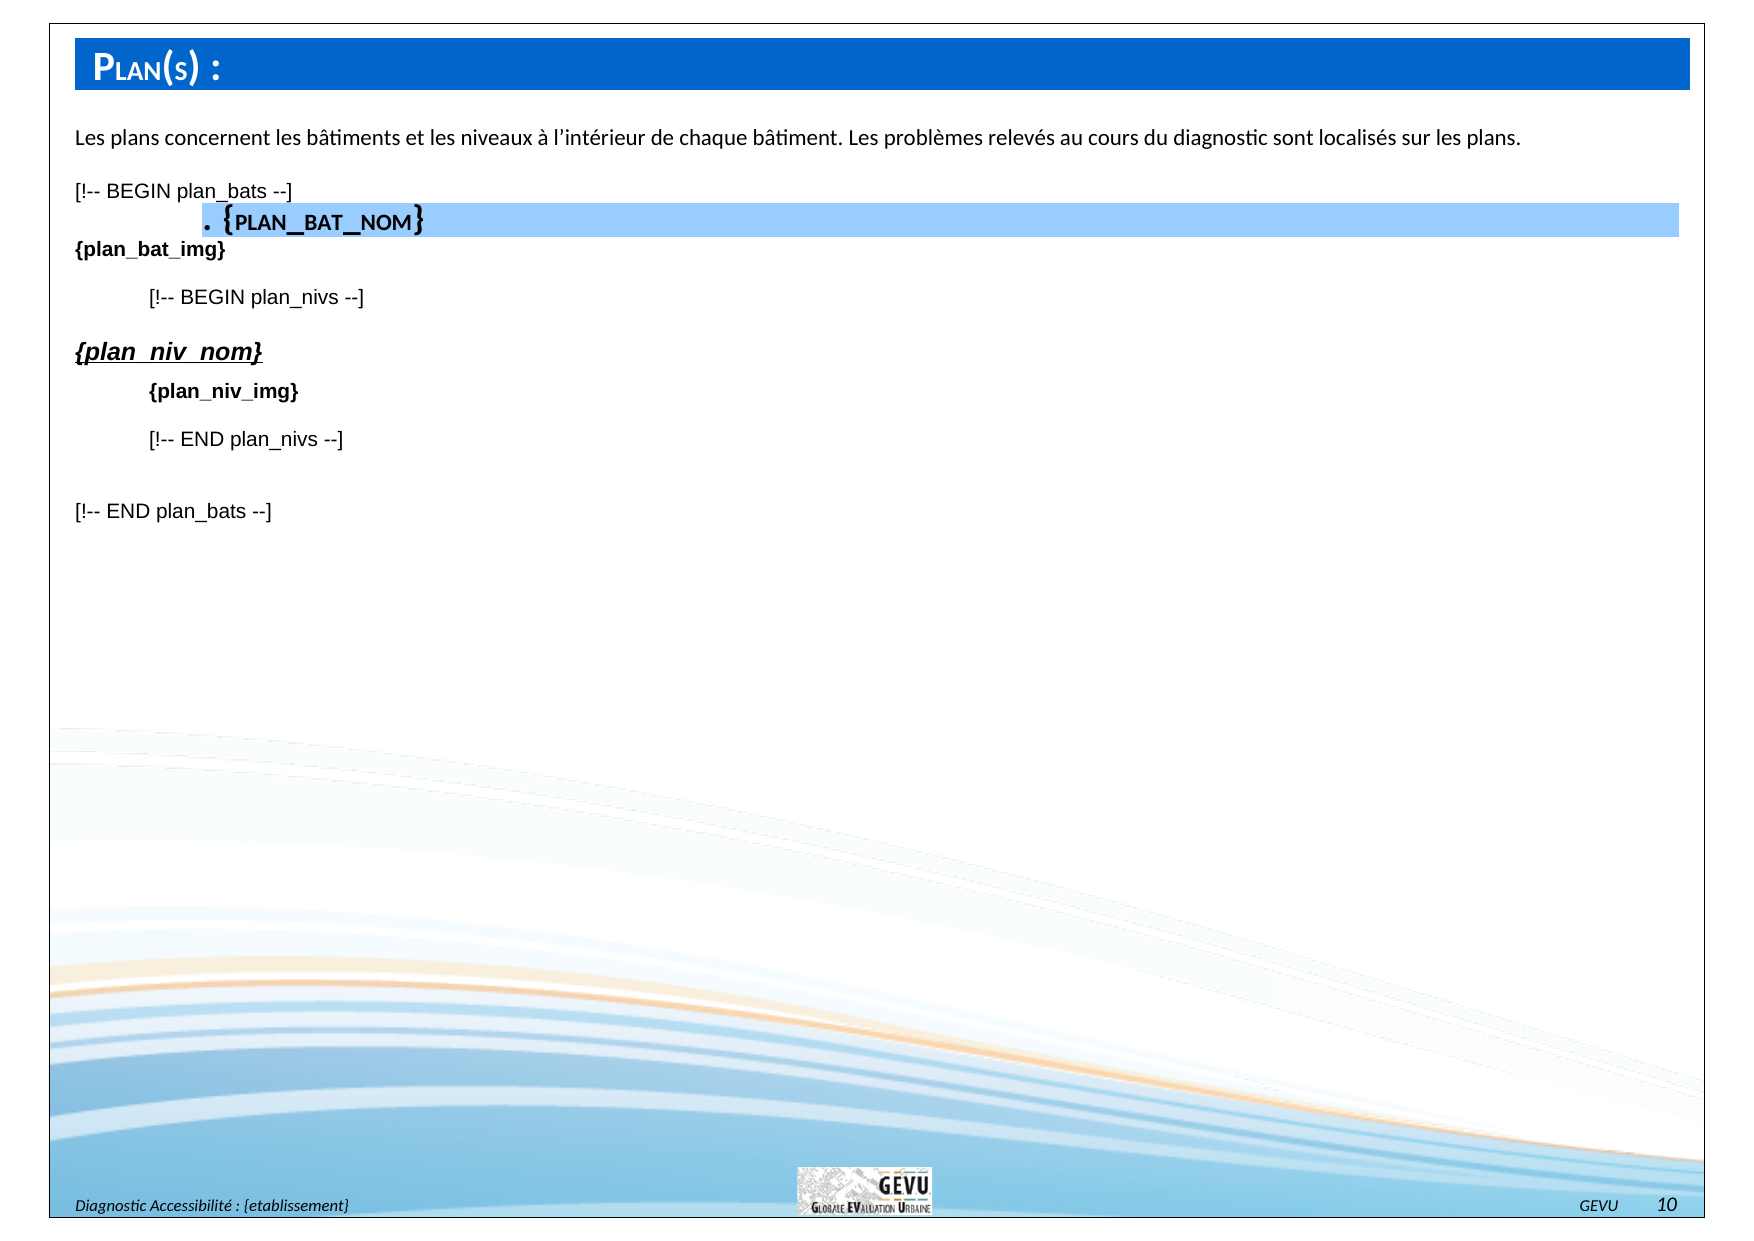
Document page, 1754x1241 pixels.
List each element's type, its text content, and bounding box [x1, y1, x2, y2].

text [!-- END plan_bats --] [75, 499, 1679, 523]
text Les plans concernent les bâtiments et les niveaux à l’intérieur de chaque bâtiment. Les problèmes relevés au cours du diagnostic sont localisés sur les plans. [75, 123, 1679, 151]
subtitle {plan_niv_nom} [75, 333, 1679, 367]
picture [476, 850, 1277, 1217]
text {plan_niv_img} [149, 379, 1679, 403]
subtitle Plan(s) : [75, 38, 1690, 90]
text [!-- BEGIN plan_nivs --] [149, 284, 1679, 308]
subtitle {plan_bat_nom} [202, 203, 1679, 237]
text {plan_bat_img} [75, 237, 1679, 261]
text [!-- END plan_nivs --] [149, 427, 1679, 451]
text [!-- BEGIN plan_bats --] [75, 179, 1679, 203]
